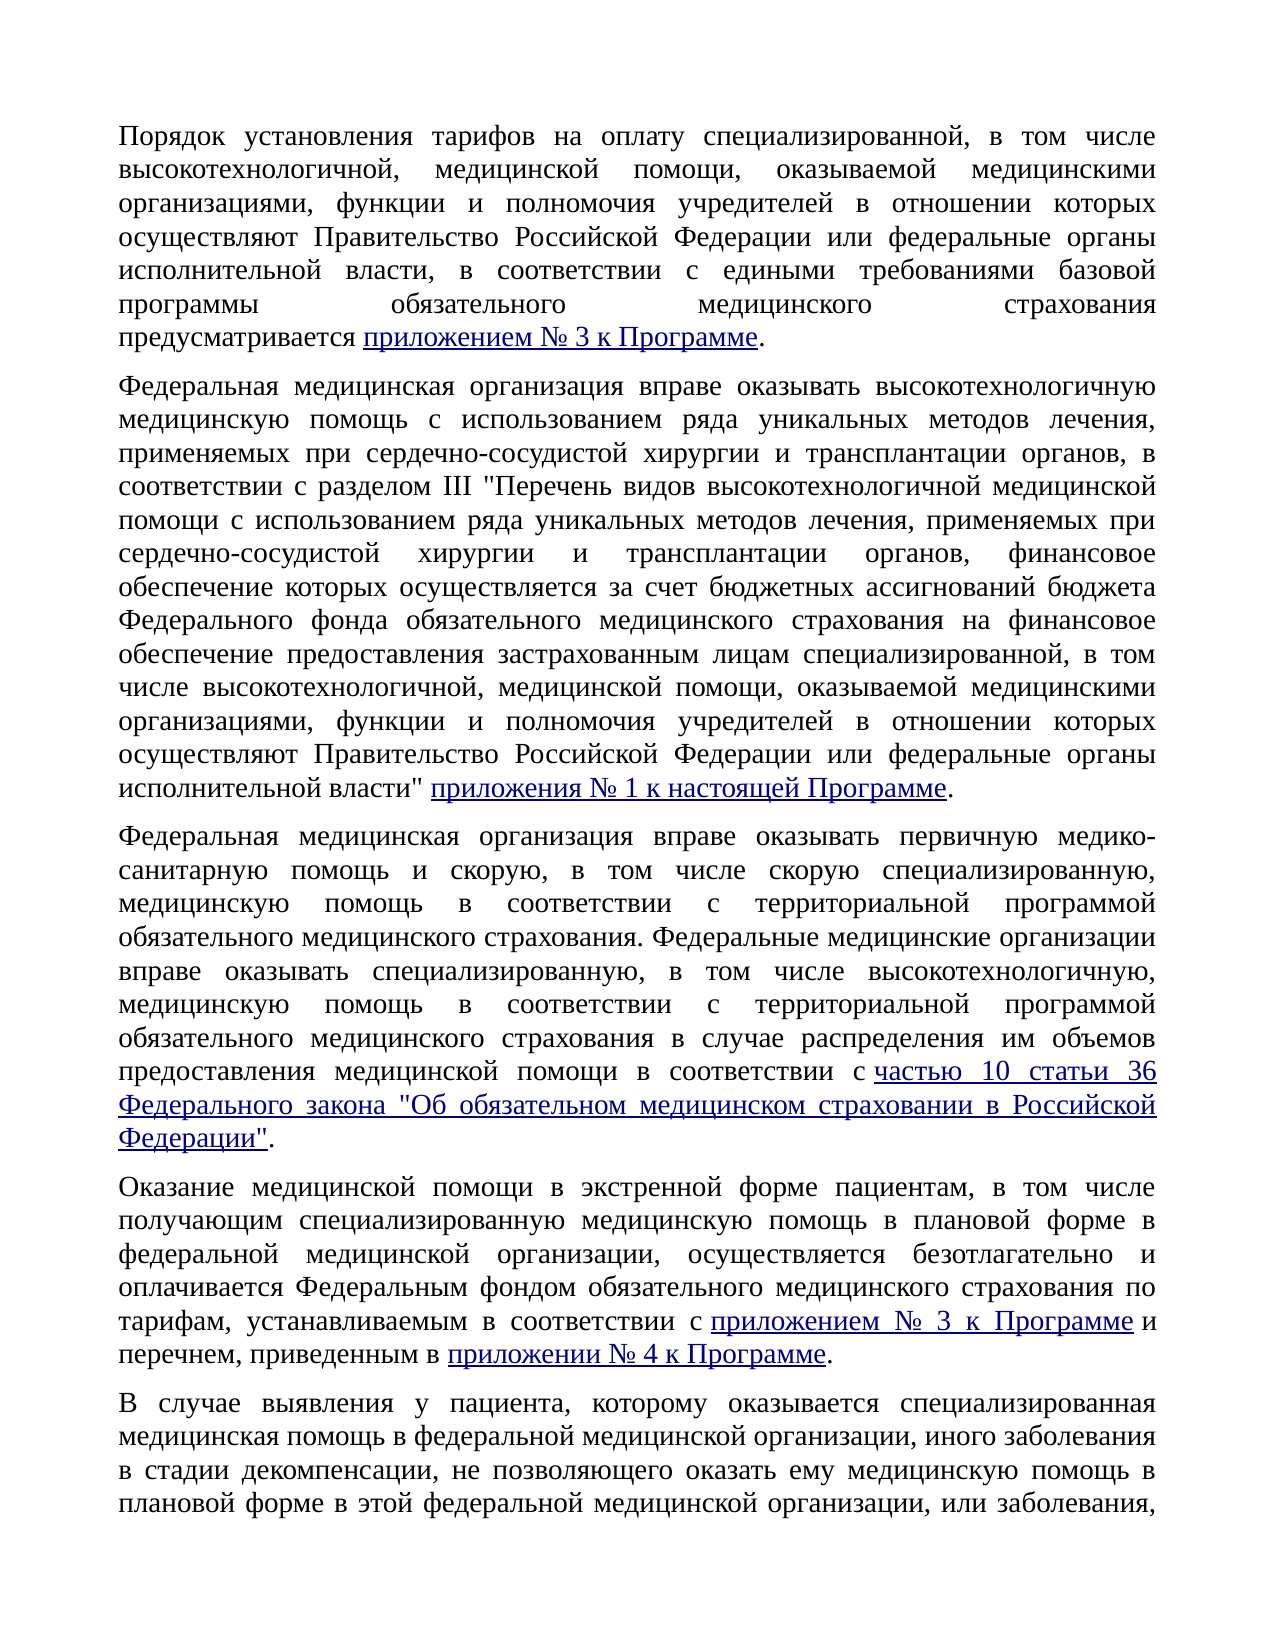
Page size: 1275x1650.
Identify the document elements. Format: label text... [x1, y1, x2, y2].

text Федерации". [118, 1118, 1157, 1154]
text Порядок установления тарифов на оплату специализированной, в том числе высокотехнологичной, медицинской помощи, оказываемой медицинскими организациями, функции и полномочия учредителей в отношении которых осуществляют Правительство Российской Федерации или федеральные органы исполнительной власти, в соответствии с едиными требованиями базовой программы обязательного медицинского страхования предусматривается приложением № 3 к Программе. [118, 118, 1157, 353]
text В случае выявления у пациента, которому оказывается специализированная медицинская помощь в федеральной медицинской организации, иного заболевания в стадии декомпенсации, не позволяющего оказать ему медицинскую помощь в плановой форме в этой федеральной медицинской организации, или заболевания, [118, 1385, 1157, 1519]
text Оказание медицинской помощи в экстренной форме пациентам, в том числе получающим специализированную медицинскую помощь в плановой форме в федеральной медицинской организации, осуществляется безотлагательно и оплачивается Федеральным фондом обязательного медицинского страхования по тарифам, устанавливаемым в соответствии с приложением № 3 к Программе и перечнем, приведенным в приложении № 4 к Программе. [118, 1169, 1157, 1370]
text Федеральная медицинская организация вправе оказывать высокотехнологичную медицинскую помощь с использованием ряда уникальных методов лечения, применяемых при сердечно-сосудистой хирургии и трансплантации органов, в соответствии с разделом III "Перечень видов высокотехнологичной медицинской помощи с использованием ряда уникальных методов лечения, применяемых при сердечно-сосудистой хирургии и трансплантации органов, финансовое обеспечение которых осуществляется за счет бюджетных ассигнований бюджета Федерального фонда обязательного медицинского страхования на финансовое обеспечение предоставления застрахованным лицам специализированной, в том числе высокотехнологичной, медицинской помощи, оказываемой медицинскими организациями, функции и полномочия учредителей в отношении которых осуществляют Правительство Российской Федерации или федеральные органы исполнительной власти" приложения № 1 к настоящей Программе. [118, 368, 1157, 804]
text Федеральная медицинская организация вправе оказывать первичную медико-санитарную помощь и скорую, в том числе скорую специализированную, медицинскую помощь в соответствии с территориальной программой обязательного медицинского страхования. Федеральные медицинские организации вправе оказывать специализированную, в том числе высокотехнологичную, медицинскую помощь в соответствии с территориальной программой обязательного медицинского страхования в случае распределения им объемов предоставления медицинской помощи в соответствии с частью 10 статьи 36 Федерального закона "Об обязательном медицинском страховании в Российской [118, 818, 1157, 1116]
